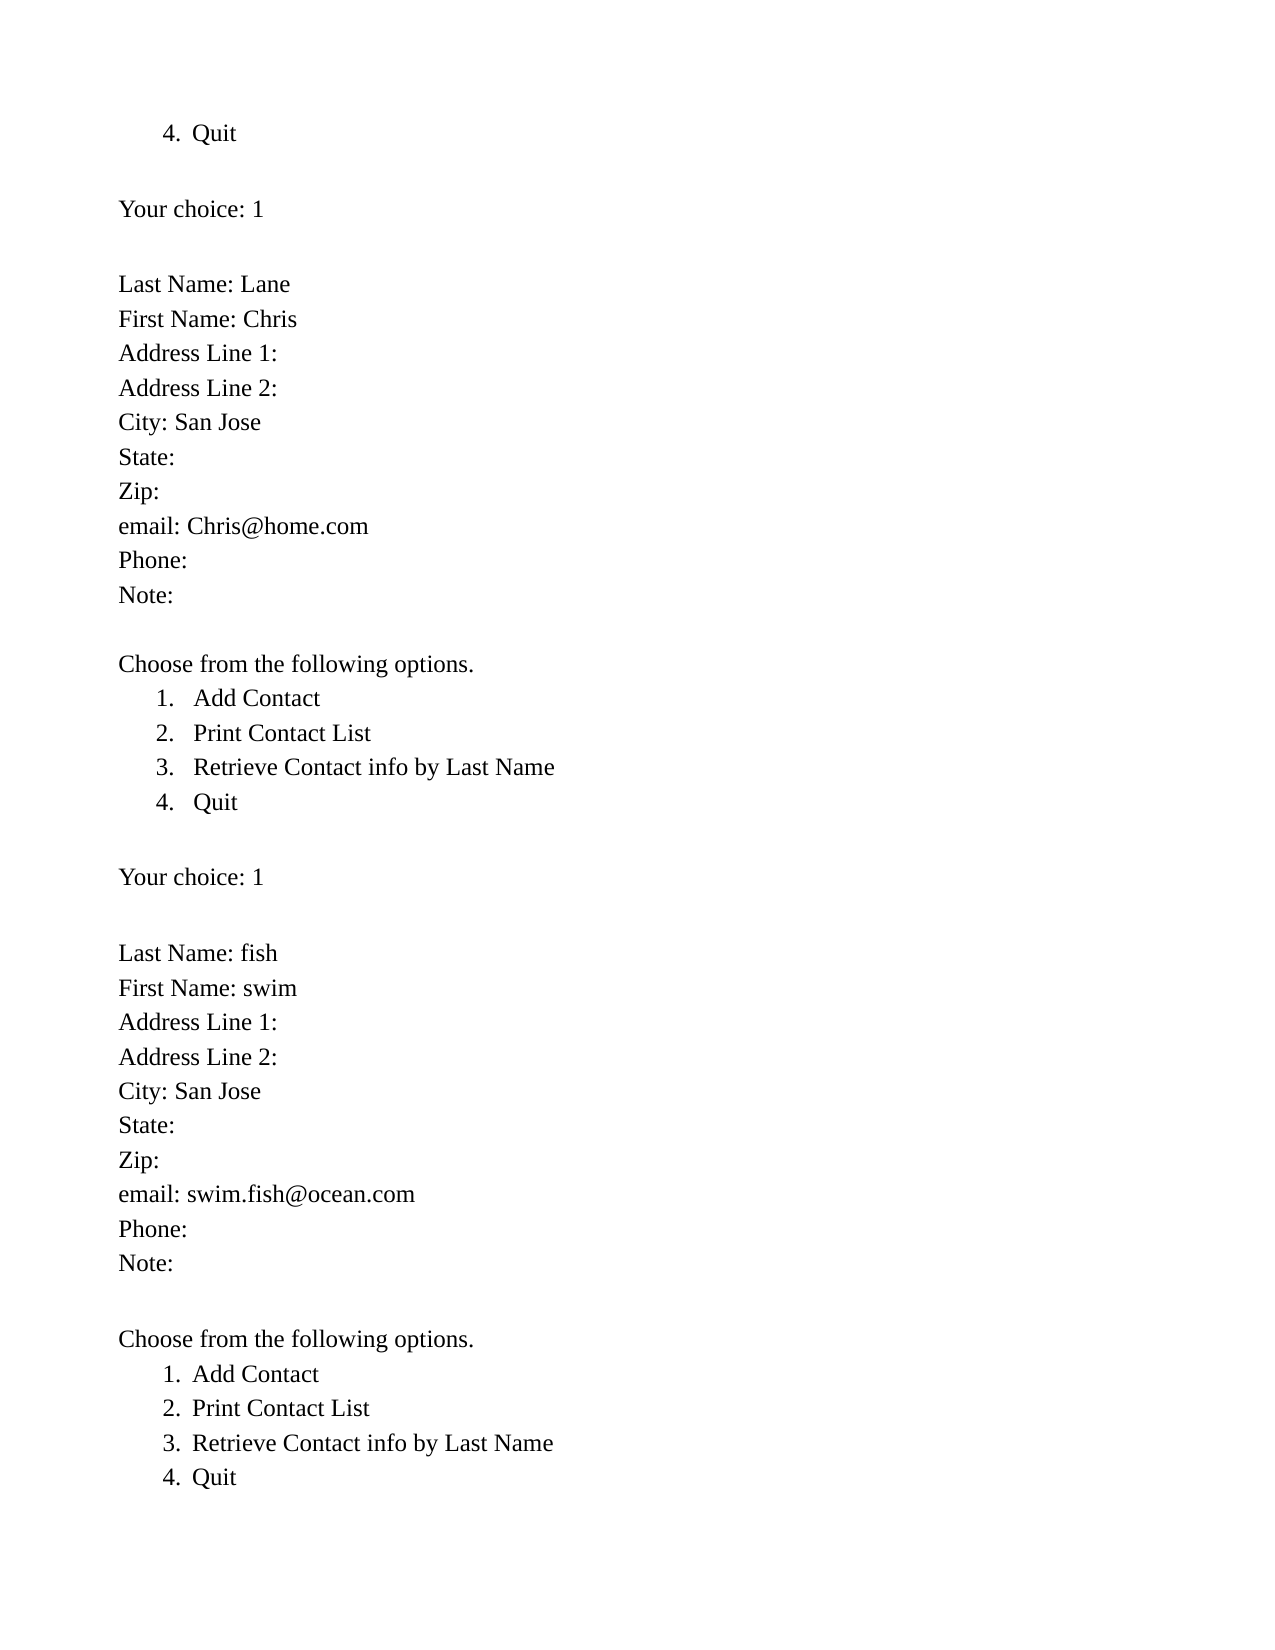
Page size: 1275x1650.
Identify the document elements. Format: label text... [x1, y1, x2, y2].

text City: San Jose [118, 1076, 1157, 1105]
text First Name: swim [118, 973, 1157, 1001]
list Retrieve Contact info by Last Name [162, 1428, 1157, 1456]
text First Name: Chris [118, 304, 1157, 333]
text State: [118, 1111, 1157, 1139]
list Retrieve Contact info by Last Name [156, 752, 1157, 781]
list Quit [162, 118, 1157, 147]
text Note: [118, 1248, 1157, 1277]
text City: San Jose [118, 407, 1157, 436]
text State: [118, 442, 1157, 471]
list Add Contact [162, 1359, 1157, 1387]
text Address Line 2: [118, 373, 1157, 402]
text email: Chris@home.com [118, 511, 1157, 540]
text Choose from the following options. [118, 649, 1157, 678]
text Zip: [118, 476, 1157, 505]
text Your choice: 1 [118, 194, 1157, 223]
text Zip: [118, 1145, 1157, 1174]
list Quit [156, 787, 1157, 816]
list Add Contact [156, 683, 1157, 712]
text Your choice: 1 [118, 862, 1157, 891]
text Note: [118, 580, 1157, 609]
list Print Contact List [162, 1393, 1157, 1422]
list Quit [162, 1462, 1157, 1491]
text Phone: [118, 1214, 1157, 1243]
text Address Line 2: [118, 1042, 1157, 1070]
text Address Line 1: [118, 338, 1157, 367]
text Last Name: Lane [118, 269, 1157, 298]
text Address Line 1: [118, 1007, 1157, 1036]
text Choose from the following options. [118, 1324, 1157, 1353]
text Last Name: fish [118, 938, 1157, 967]
text Phone: [118, 545, 1157, 574]
text email: swim.fish@ocean.com [118, 1179, 1157, 1208]
list Print Contact List [156, 718, 1157, 747]
